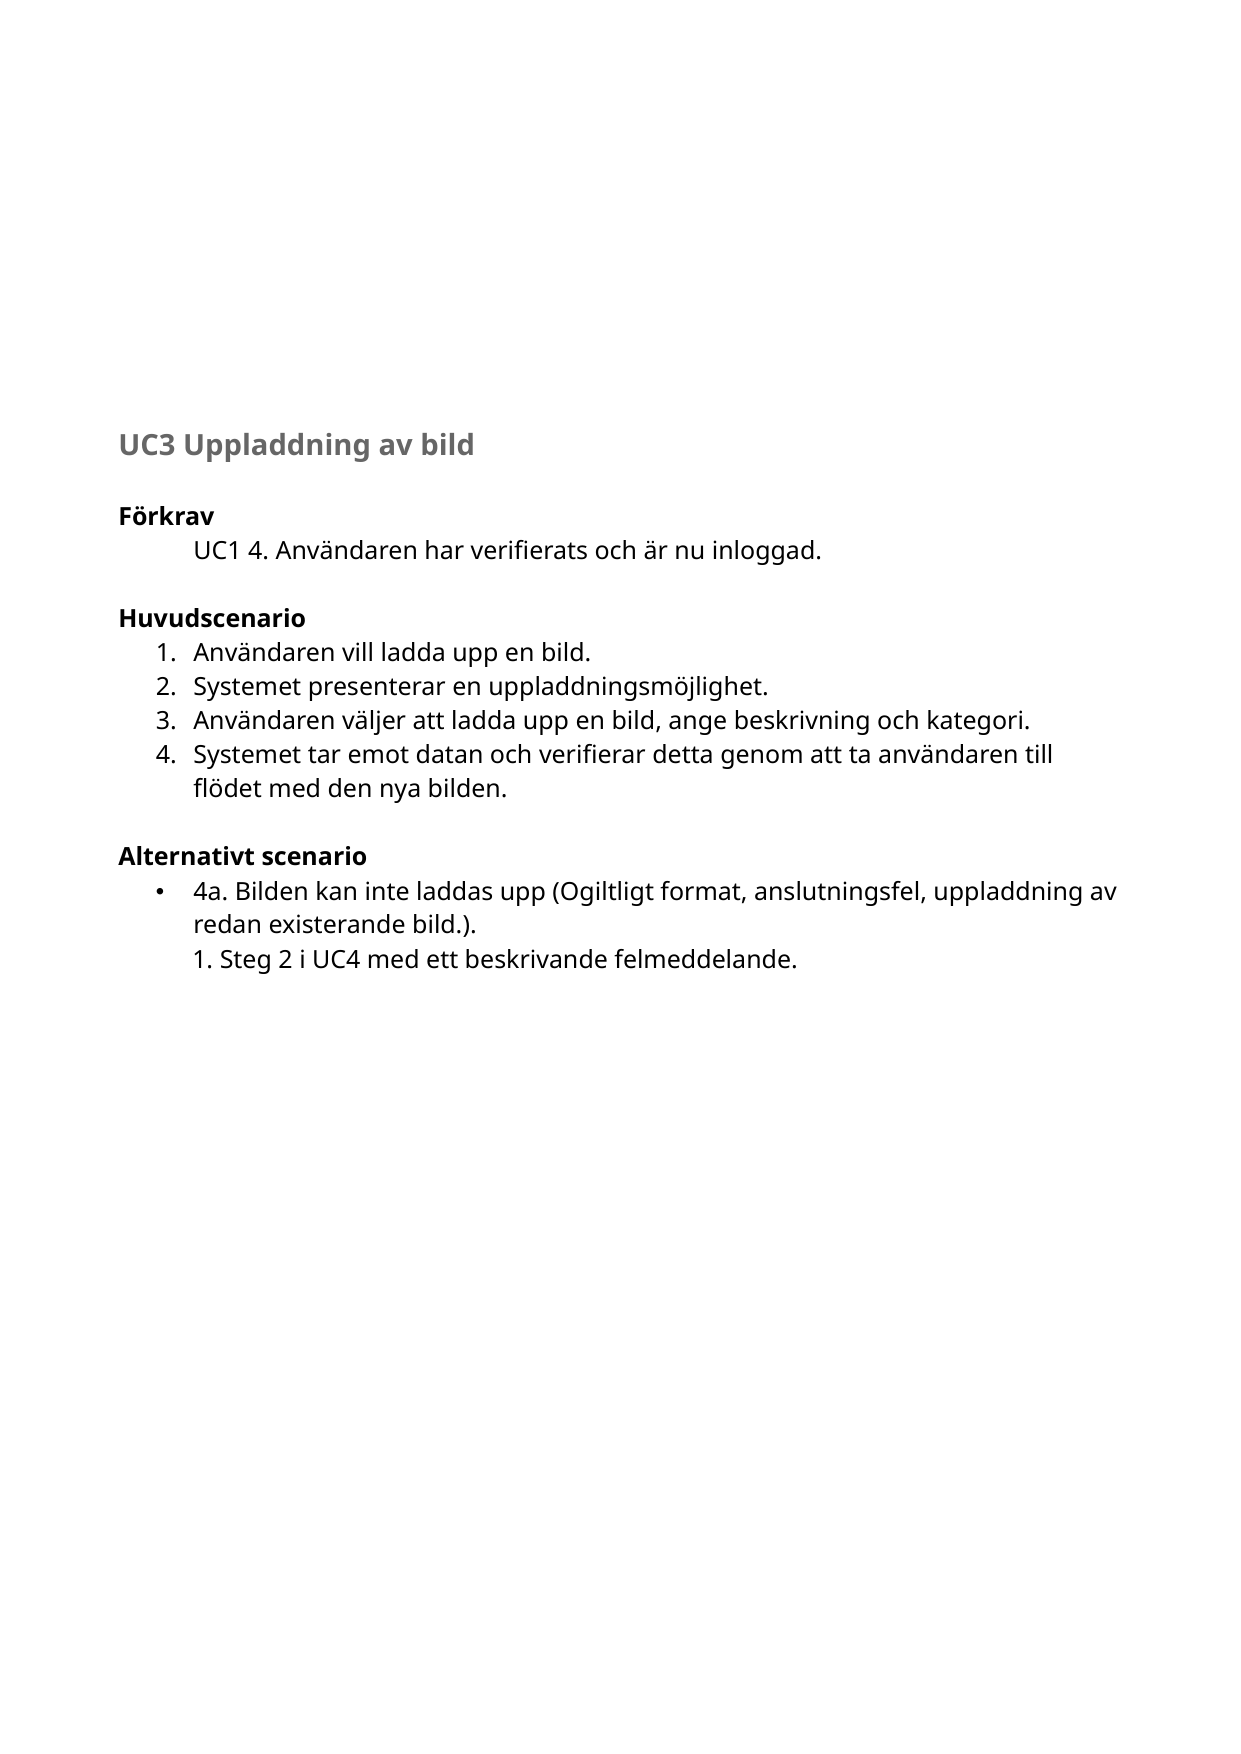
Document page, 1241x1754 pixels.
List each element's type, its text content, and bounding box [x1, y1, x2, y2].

list Systemet tar emot datan och verifierar detta genom att ta användaren till flödet med den nya bilden. [156, 737, 1122, 805]
text 1. Steg 2 i UC4 med ett beskrivande felmeddelande. [118, 941, 1122, 975]
text Förkrav [118, 498, 1122, 532]
list Användaren väljer att ladda upp en bild, ange beskrivning och kategori. [156, 703, 1122, 737]
text UC3 Uppladdning av bild [118, 425, 1122, 464]
text Alternativt scenario [118, 839, 1122, 873]
list UC1 4. Användaren har verifierats och är nu inloggad. [156, 532, 1122, 567]
list Användaren vill ladda upp en bild. [156, 635, 1122, 669]
text Huvudscenario [118, 601, 1122, 635]
list Systemet presenterar en uppladdningsmöjlighet. [156, 669, 1122, 703]
list 4a. Bilden kan inte laddas upp (Ogiltligt format, anslutningsfel, uppladdning av redan existerande bild.). [156, 873, 1122, 941]
